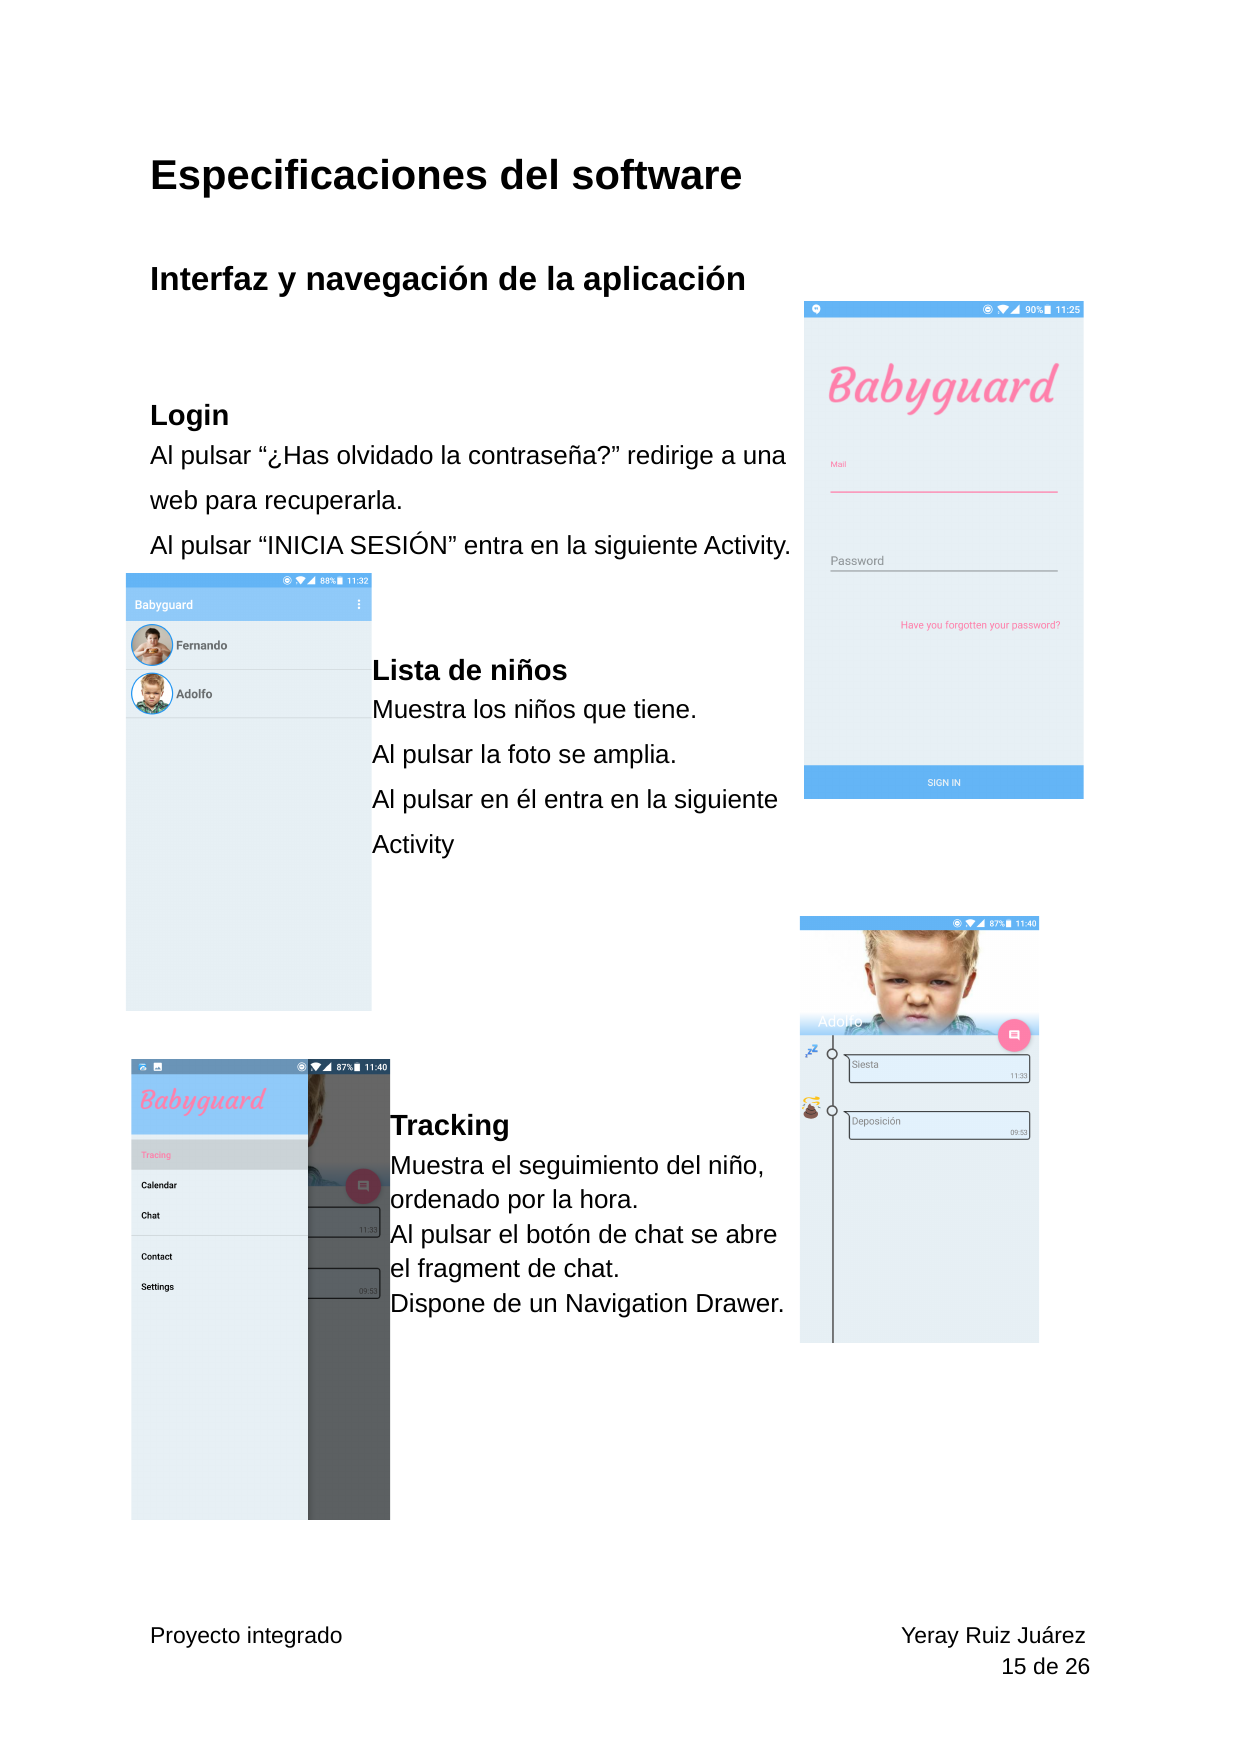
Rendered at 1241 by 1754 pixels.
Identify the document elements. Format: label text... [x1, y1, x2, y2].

subtitle Tracking [390, 1108, 799, 1142]
picture [125, 573, 372, 1011]
text [1040, 1150, 1090, 1214]
text [1040, 1219, 1090, 1283]
picture [799, 916, 1040, 1343]
text Al pulsar la foto se amplia. [372, 739, 804, 769]
text Al pulsar “INICIA SESIÓN” entra en la siguiente Activity. [150, 530, 804, 559]
text Muestra el seguimiento del niño, ordenado por la hora. [390, 1150, 799, 1214]
subtitle Login [150, 398, 804, 432]
subtitle Lista de niños [372, 653, 804, 686]
text Al pulsar el botón de chat se abre el fragment de chat. [390, 1219, 799, 1283]
text Dispone de un Navigation Drawer. [390, 1288, 799, 1317]
text Al pulsar “¿Has olvidado la contraseña?” redirige a una web para recuperarla. [150, 440, 804, 515]
text Muestra los niños que tiene. [372, 694, 804, 724]
subtitle [1040, 1108, 1090, 1142]
text [1040, 1288, 1090, 1317]
picture [804, 301, 1084, 799]
picture [131, 1059, 390, 1520]
subtitle [1084, 398, 1090, 432]
text Al pulsar en él entra en la siguiente Activity [372, 784, 1090, 859]
subtitle Interfaz y navegación de la aplicación [150, 259, 1090, 298]
subtitle Especificaciones del software [150, 150, 1090, 198]
